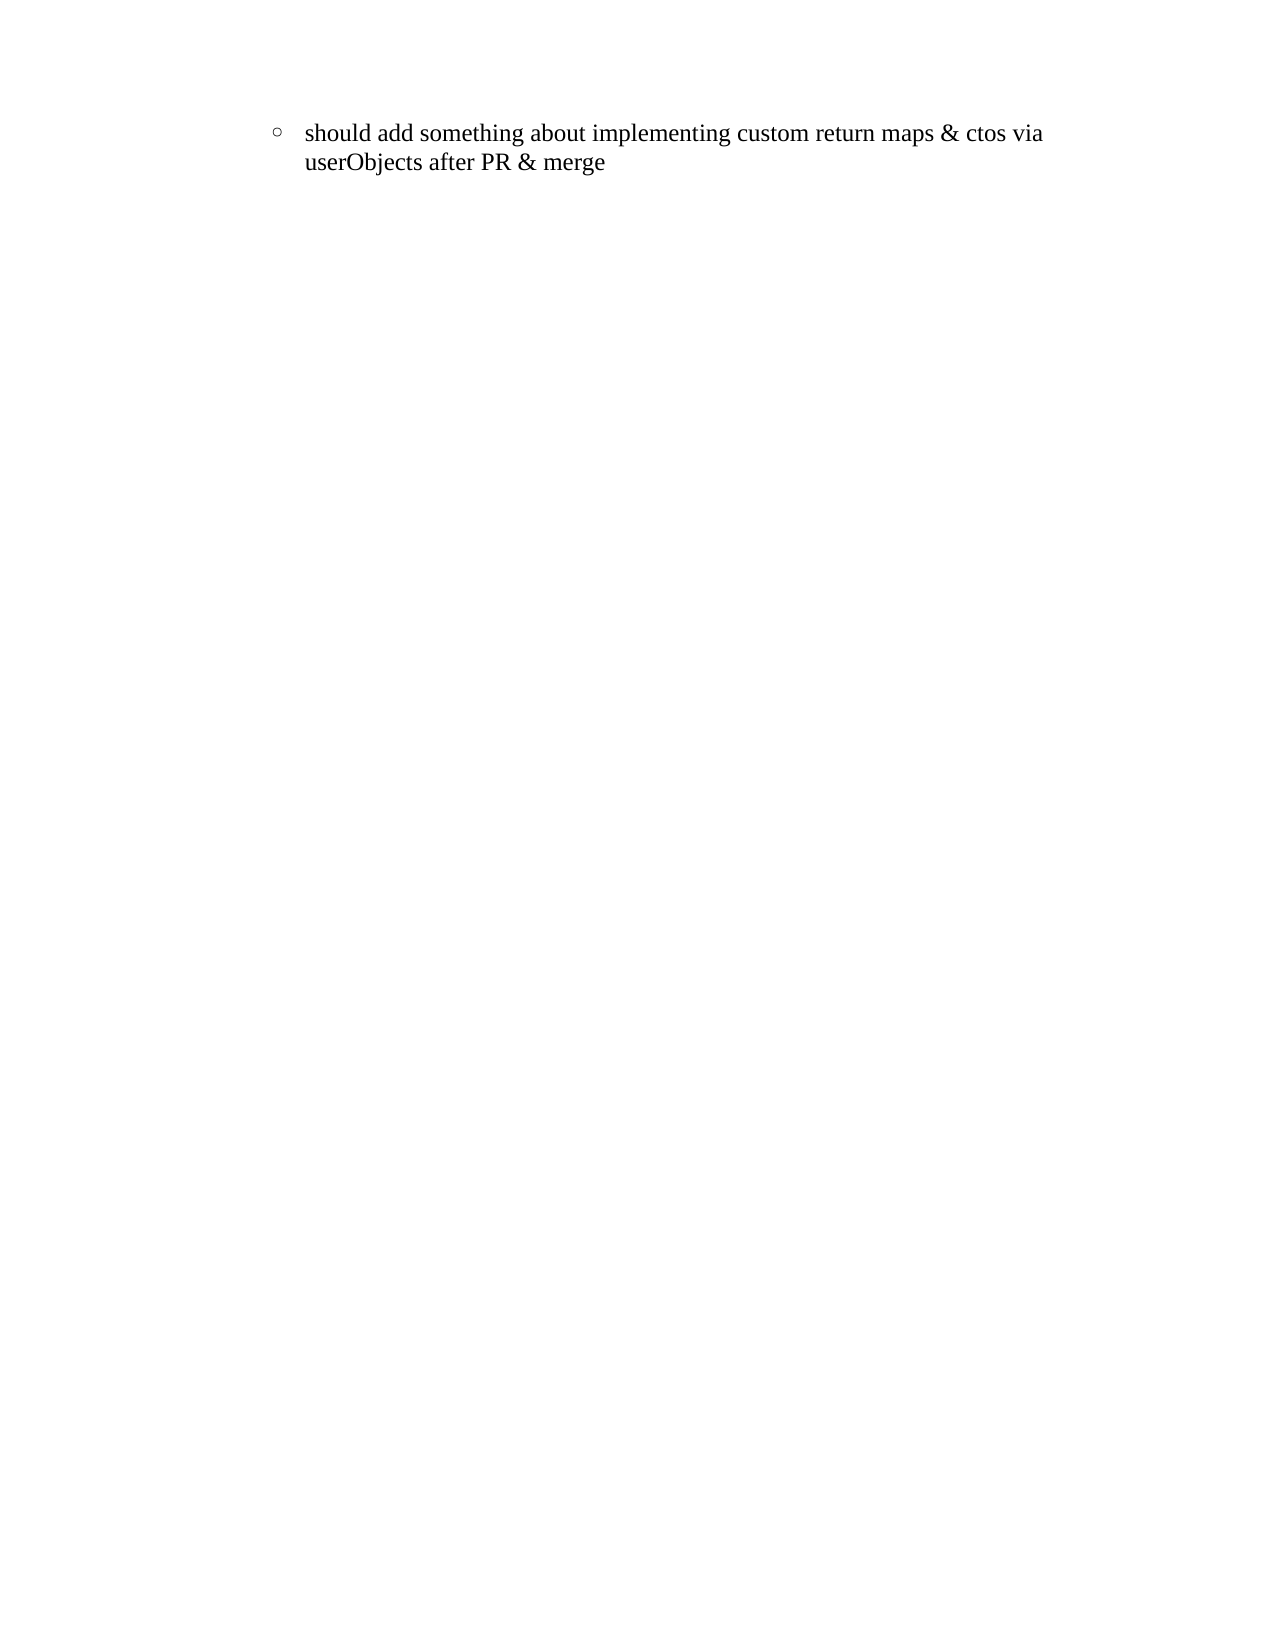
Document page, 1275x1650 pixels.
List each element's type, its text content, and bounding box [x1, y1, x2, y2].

list should add something about implementing custom return maps & ctos via userObjects after PR & merge [267, 118, 1157, 176]
